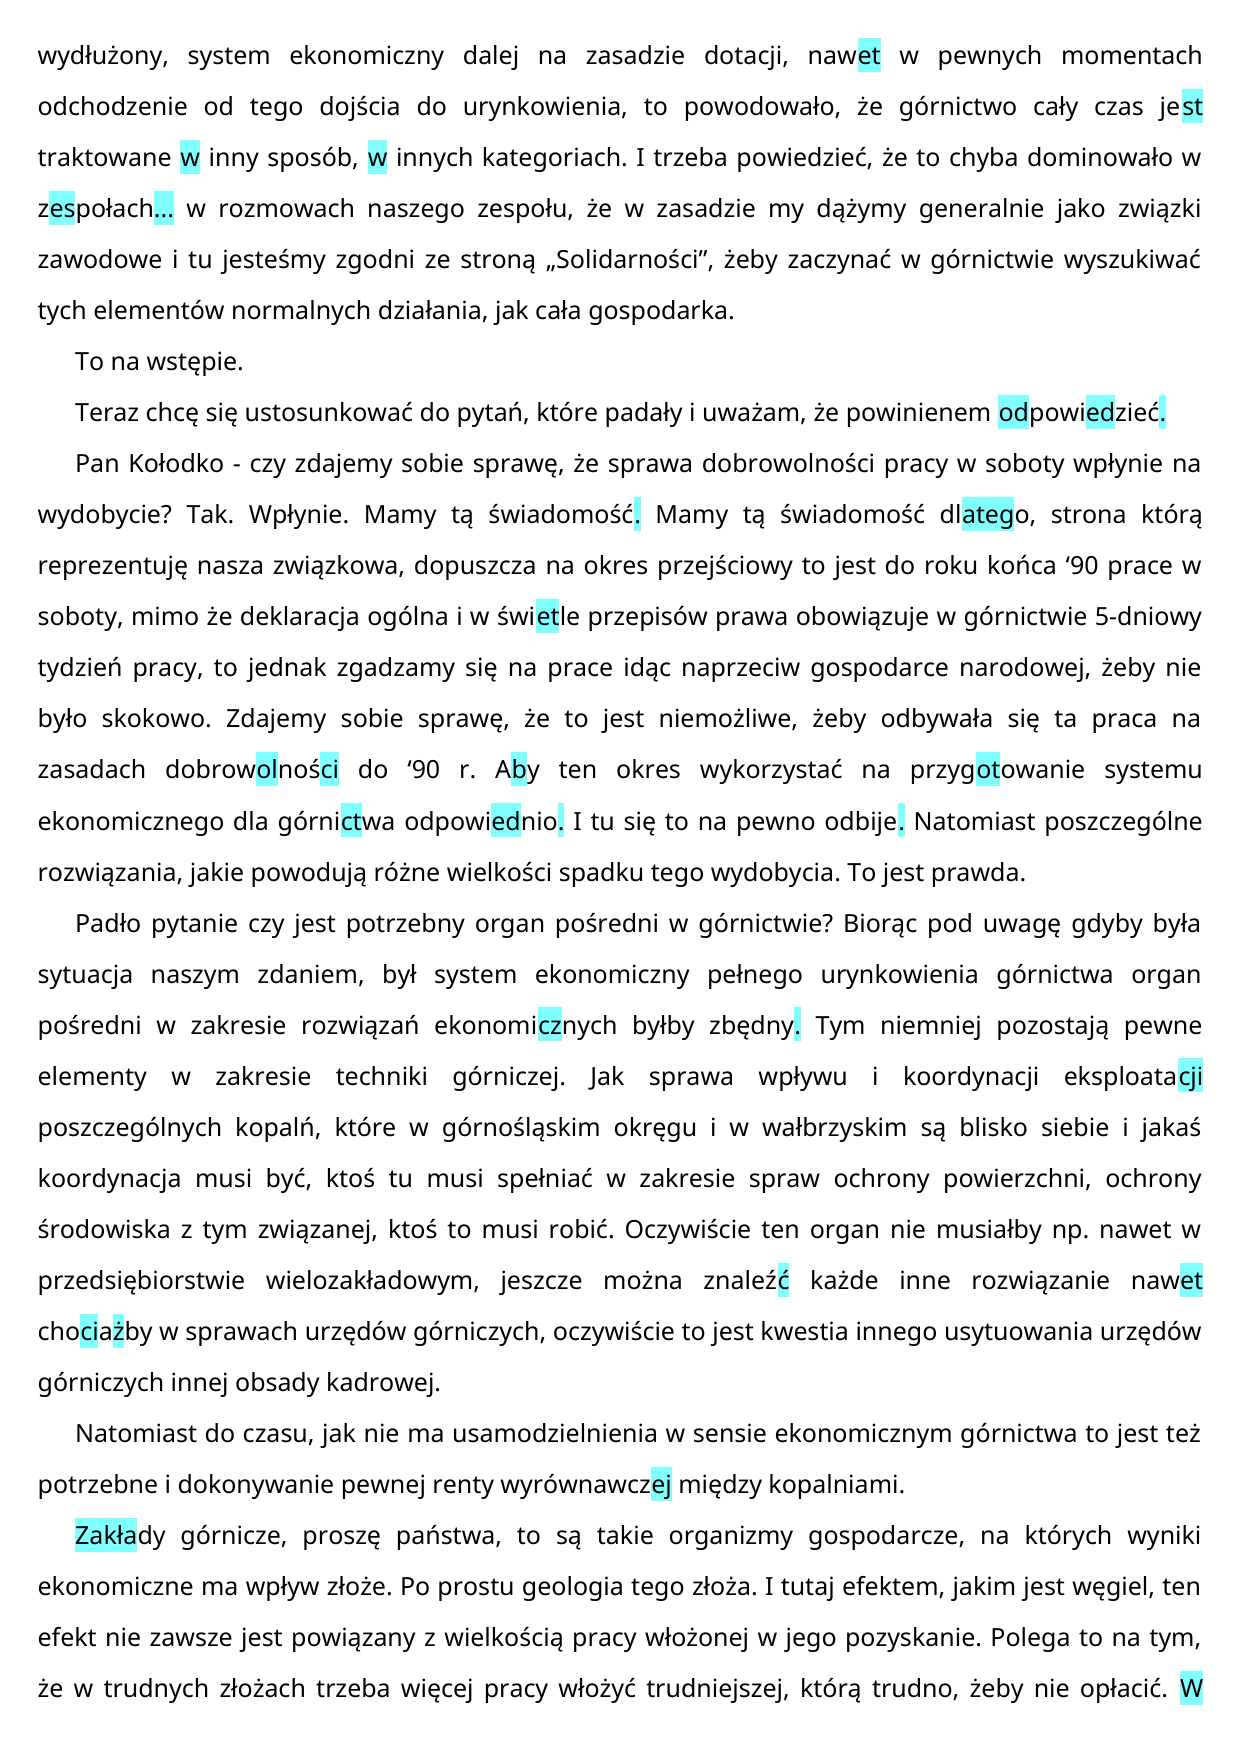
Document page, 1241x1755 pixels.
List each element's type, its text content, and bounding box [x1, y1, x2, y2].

text Natomiast do czasu, jak nie ma usamodzielnienia w sensie ekonomicznym górnictwa to jest też potrzebne i dokonywanie pewnej renty wyrównawczej między kopalniami. [37, 1416, 1203, 1501]
text Padło pytanie czy jest potrzebny organ pośredni w górnictwie? Biorąc pod uwagę gdyby była sytuacja naszym zdaniem, był system ekonomiczny pełnego urynkowienia górnictwa organ pośredni w zakresie rozwiązań ekonomicznych byłby zbędny. Tym niemniej pozostają pewne elementy w zakresie techniki górniczej. Jak sprawa wpływu i koordynacji eksploatacji poszczególnych kopalń, które w górnośląskim okręgu i w wałbrzyskim są blisko siebie i jakaś koordynacja musi być, ktoś tu musi spełniać w zakresie spraw ochrony powierzchni, ochrony środowiska z tym związanej, ktoś to musi robić. Oczywiście ten organ nie musiałby np. nawet w przedsiębiorstwie wielozakładowym, jeszcze można znaleźć każde inne rozwiązanie nawet chociażby w sprawach urzędów górniczych, oczywiście to jest kwestia innego usytuowania urzędów górniczych innej obsady kadrowej. [37, 905, 1203, 1399]
text Pan Kołodko - czy zdajemy sobie sprawę, że sprawa dobrowolności pracy w soboty wpłynie na wydobycie? Tak. Wpłynie. Mamy tą świadomość. Mamy tą świadomość dlatego, strona którą reprezentuję nasza związkowa, dopuszcza na okres przejściowy to jest do roku końca ‘90 prace w soboty, mimo że deklaracja ogólna i w świetle przepisów prawa obowiązuje w górnictwie 5-dniowy tydzień pracy, to jednak zgadzamy się na prace idąc naprzeciw gospodarce narodowej, żeby nie było skokowo. Zdajemy sobie sprawę, że to jest niemożliwe, żeby odbywała się ta praca na zasadach dobrowolności do ‘90 r. Aby ten okres wykorzystać na przygotowanie systemu ekonomicznego dla górnictwa odpowiednio. I tu się to na pewno odbije. Natomiast poszczególne rozwiązania, jakie powodują różne wielkości spadku tego wydobycia. To jest prawda. [37, 446, 1203, 888]
text Teraz chcę się ustosunkować do pytań, które padały i uważam, że powinienem odpowiedzieć. [37, 395, 1203, 429]
text To na wstępie. [37, 344, 1203, 378]
text Zakłady górnicze, proszę państwa, to są takie organizmy gospodarcze, na których wyniki ekonomiczne ma wpływ złoże. Po prostu geologia tego złoża. I tutaj efektem, jakim jest węgiel, ten efekt nie zawsze jest powiązany z wielkością pracy włożonej w jego pozyskanie. Polega to na tym, że w trudnych złożach trzeba więcej pracy włożyć trudniejszej, którą trudno, żeby nie opłacić. W [37, 1518, 1203, 1705]
text wydłużony, system ekonomiczny dalej na zasadzie dotacji, nawet w pewnych momentach odchodzenie od tego dojścia do urynkowienia, to powodowało, że górnictwo cały czas jest traktowane w inny sposób, w innych kategoriach. I trzeba powiedzieć, że to chyba dominowało w zespołach... w rozmowach naszego zespołu, że w zasadzie my dążymy generalnie jako związki zawodowe i tu jesteśmy zgodni ze stroną „Solidarności”, żeby zaczynać w górnictwie wyszukiwać tych elementów normalnych działania, jak cała gospodarka. [37, 37, 1203, 327]
